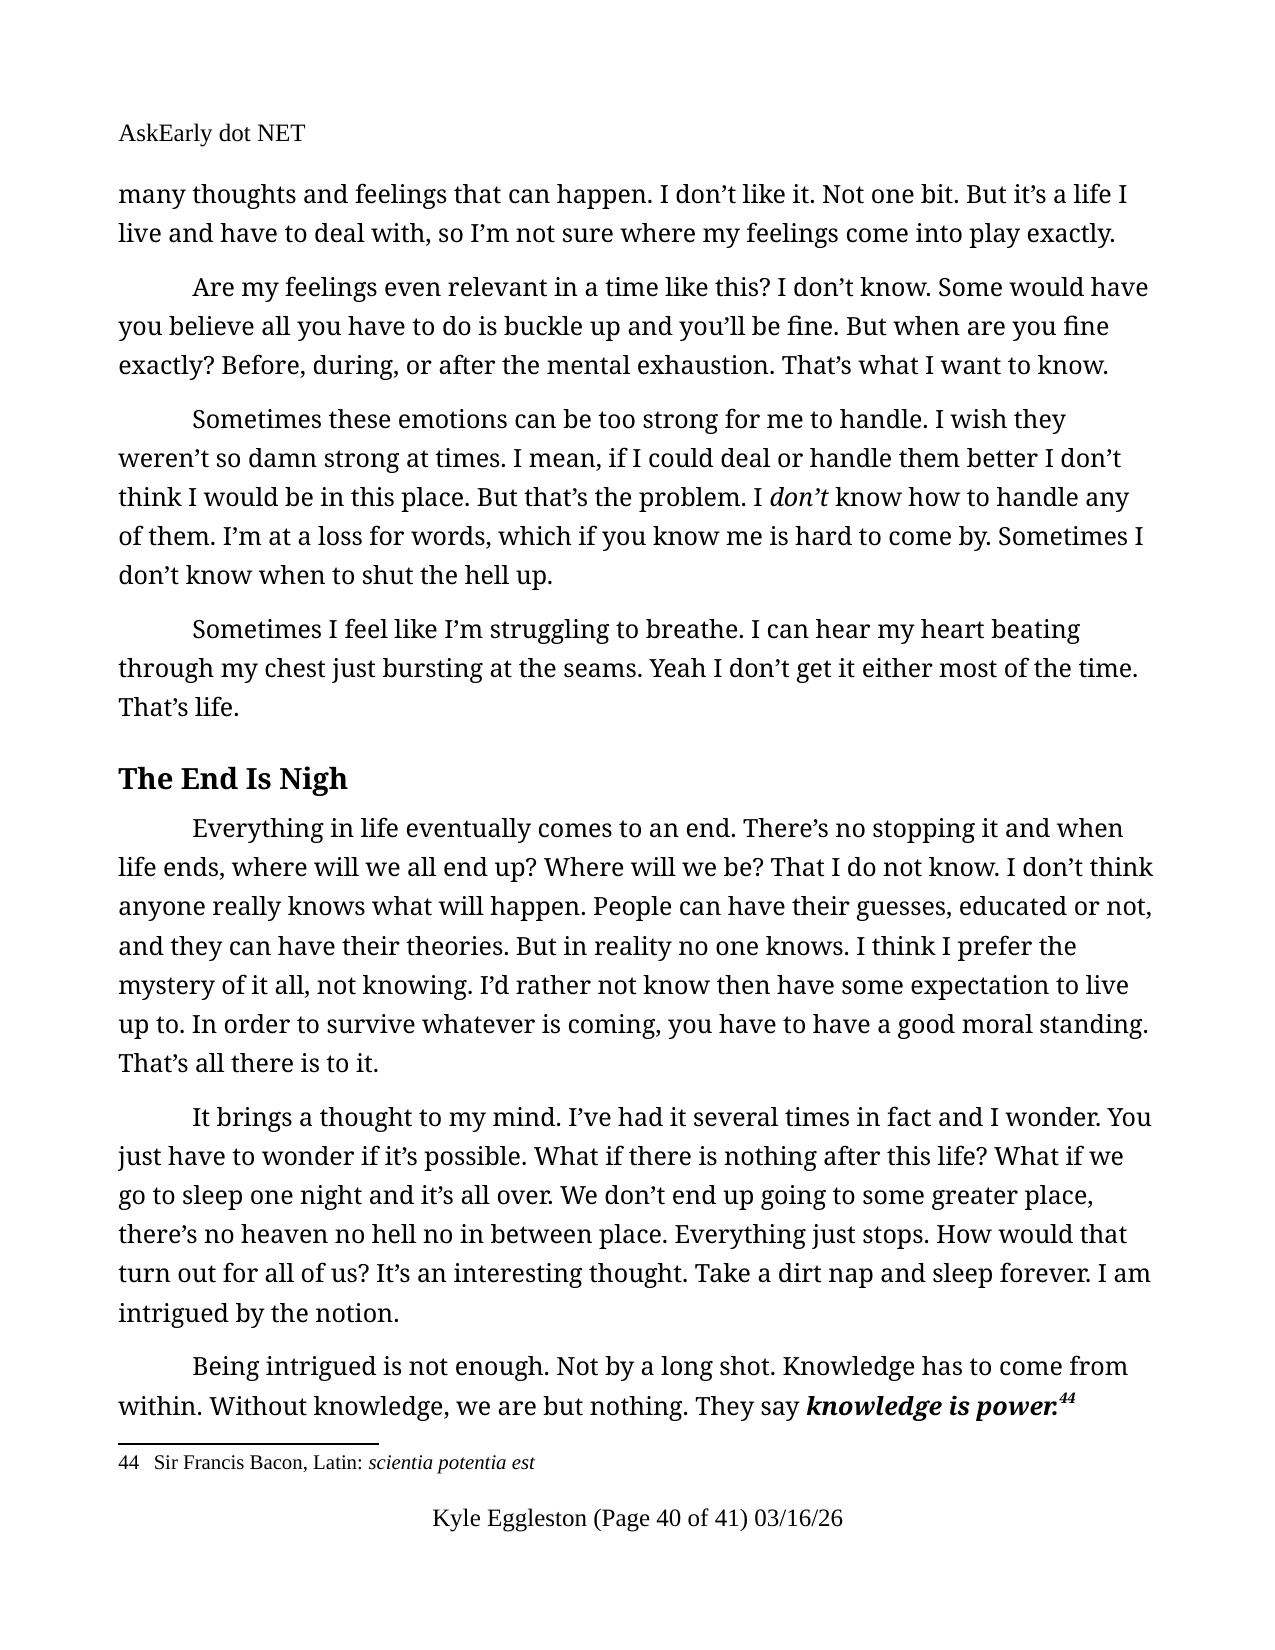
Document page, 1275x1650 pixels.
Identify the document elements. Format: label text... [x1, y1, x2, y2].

text Sometimes I feel like I’m struggling to breathe. I can hear my heart beating through my chest just bursting at the seams. Yeah I don’t get it either most of the time. That’s life. [118, 612, 1157, 724]
subtitle The End Is Nigh [118, 758, 1157, 798]
text many thoughts and feelings that can happen. I don’t like it. Not one bit. But it’s a life I live and have to deal with, so I’m not sure where my feelings come into play exactly. [118, 176, 1157, 249]
text Are my feelings even relevant in a time like this? I don’t know. Some would have you believe all you have to do is buckle up and you’ll be fine. But when are you fine exactly? Before, during, or after the mental exhaustion. That’s what I want to know. [118, 269, 1157, 382]
text Everything in life eventually comes to an end. There’s no stopping it and when life ends, where will we all end up? Where will we be? That I do not know. I don’t think anyone really knows what will happen. People can have their guesses, educated or not, and they can have their theories. But in reality no one knows. I think I prefer the mystery of it all, not knowing. I’d rather not know then have some expectation to live up to. In order to survive whatever is coming, you have to have a good moral standing. That’s all there is to it. [118, 811, 1157, 1080]
text It brings a thought to my mind. I’ve had it several times in fact and I wonder. You just have to wonder if it’s possible. What if there is nothing after this life? What if we go to sleep one night and it’s all over. We don’t end up going to some greater place, there’s no heaven no hell no in between place. Everything just stops. How would that turn out for all of us? It’s an interesting thought. Take a dirt nap and sleep forever. I am intrigued by the notion. [118, 1099, 1157, 1329]
text Being intrigued is not enough. Not by a long shot. Knowledge has to come from within. Without knowledge, we are but nothing. They say knowledge is power. Knowledge is what makes us go, it’s what makes us forge into the future with our heads held high. [118, 1349, 1157, 1422]
text Sometimes these emotions can be too strong for me to handle. I wish they weren’t so damn strong at times. I mean, if I could deal or handle them better I don’t think I would be in this place. But that’s the problem. I don’t know how to handle any of them. I’m at a loss for words, which if you know me is hard to come by. Sometimes I don’t know when to shut the hell up. [118, 401, 1157, 592]
text Sir Francis Bacon, Latin: scientia potentia est [118, 1449, 1157, 1474]
